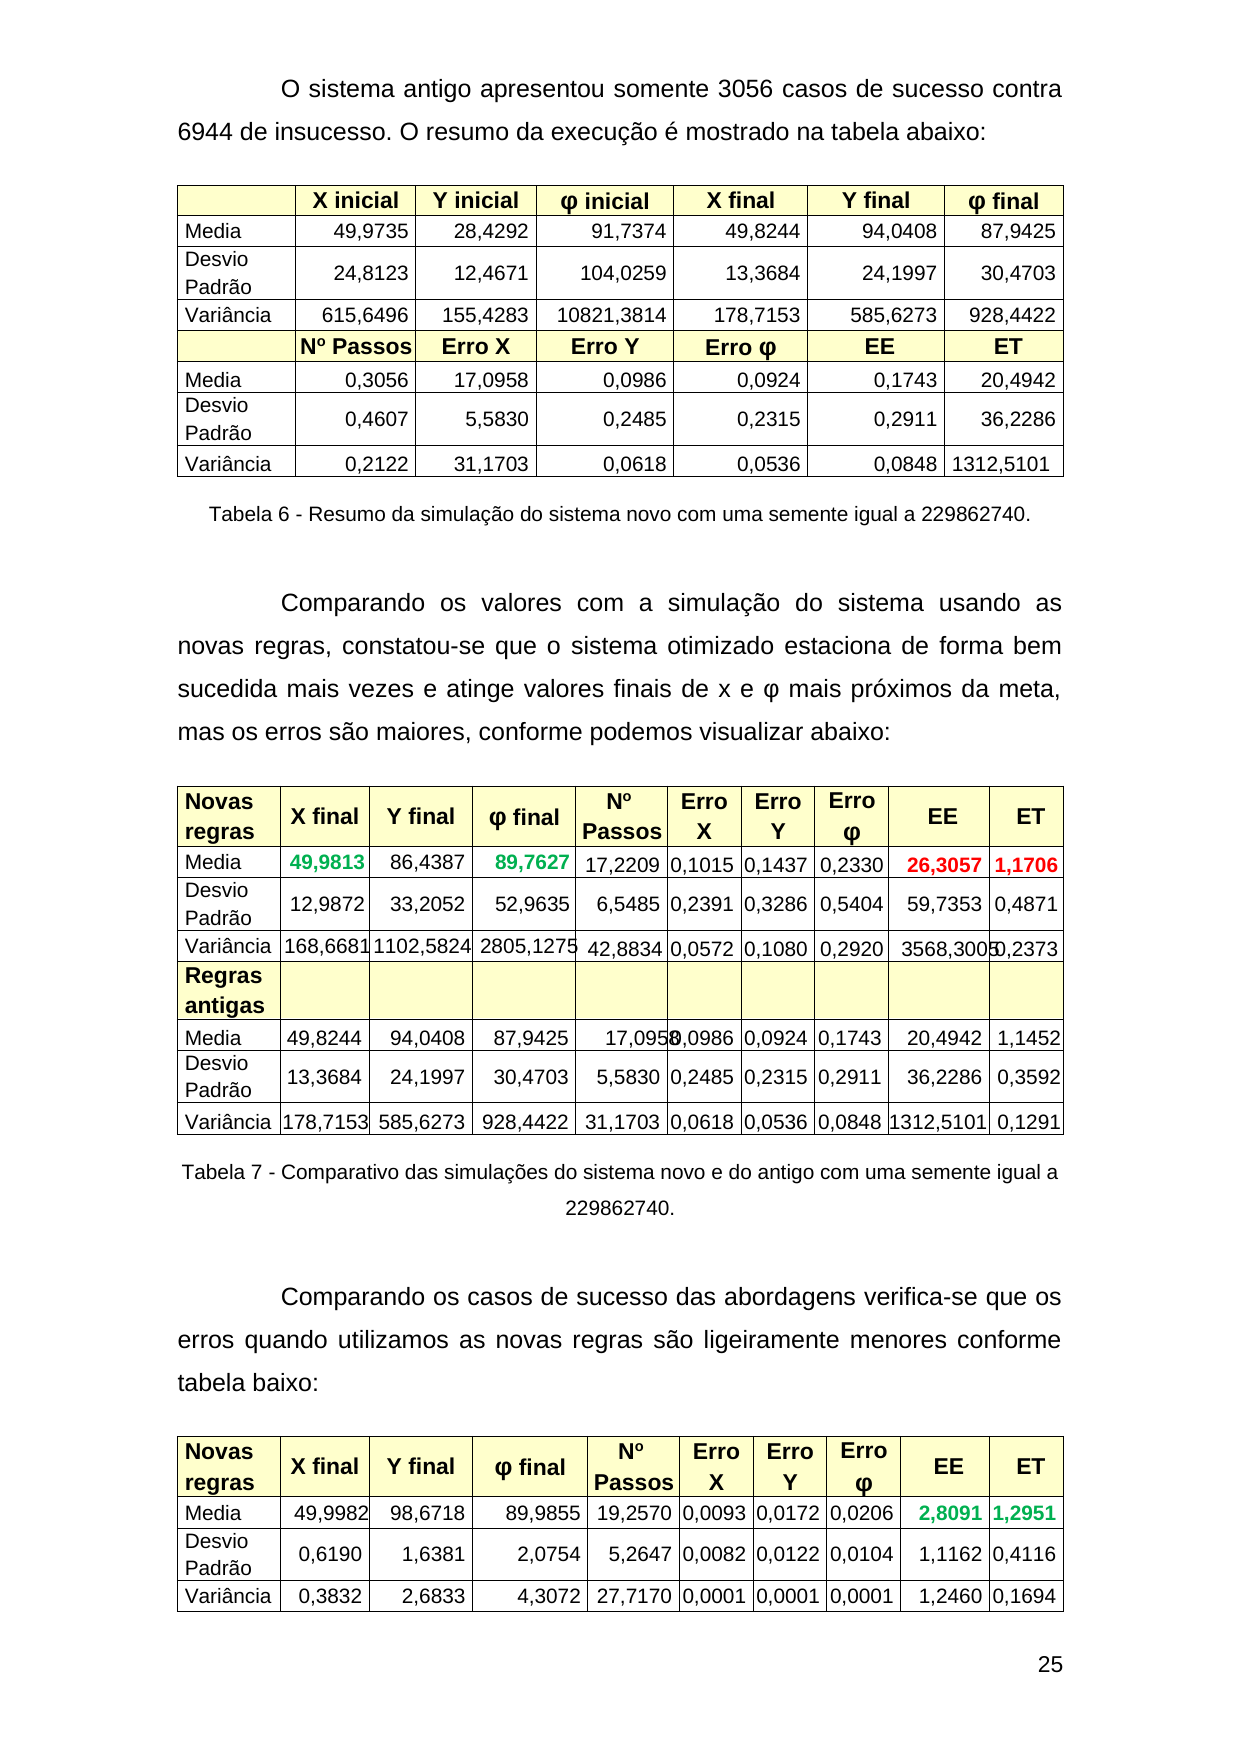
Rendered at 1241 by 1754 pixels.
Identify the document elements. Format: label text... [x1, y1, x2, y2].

table_cell 0,1437 [742, 847, 814, 877]
table_cell 27,7170 [588, 1581, 679, 1611]
table_cell [576, 962, 667, 1018]
table_cell Variância [178, 446, 295, 476]
table_cell 2805,1275 [473, 931, 575, 961]
table_cell 0,2330 [815, 847, 888, 877]
table_cell 0,2485 [537, 393, 673, 445]
table_header Y final [370, 787, 472, 846]
table_cell 0,0172 [754, 1497, 826, 1527]
table_cell Variância [178, 300, 295, 330]
table_cell 585,6273 [370, 1103, 472, 1133]
table_cell 0,0618 [537, 446, 673, 476]
table_cell 0,2122 [296, 446, 415, 476]
table_cell 1,6381 [370, 1529, 472, 1580]
table_cell 0,0536 [742, 1103, 814, 1133]
table_header Novas regras [178, 1437, 280, 1496]
table_header ET [990, 787, 1063, 846]
table_cell 26,3057 [889, 847, 989, 877]
table_cell [742, 962, 814, 1018]
table_cell 49,8244 [674, 216, 807, 246]
table_cell Variância [178, 931, 280, 961]
table_cell 13,3684 [674, 247, 807, 298]
table_cell 0,2391 [668, 878, 741, 930]
table_cell 0,2315 [742, 1051, 814, 1102]
table_cell 0,0924 [674, 362, 807, 392]
table_cell 0,0001 [680, 1581, 753, 1611]
table_cell No Passos [296, 331, 415, 361]
table_cell 0,0618 [668, 1103, 741, 1133]
table_cell 20,4942 [889, 1020, 989, 1050]
table_cell 1312,5101 [945, 446, 1063, 476]
table_cell 89,7627 [473, 847, 575, 877]
table_cell 4,3072 [473, 1581, 587, 1611]
table_cell 0,3592 [990, 1051, 1063, 1102]
table_cell 36,2286 [945, 393, 1063, 445]
table_cell Media [178, 847, 280, 877]
table_cell Variância [178, 1581, 280, 1611]
table_cell 0,2911 [808, 393, 944, 445]
table_header Erro Y [754, 1437, 826, 1496]
table_cell 0,3056 [296, 362, 415, 392]
text Tabela 7 - Comparativo das simulações do sistema novo e do antigo com uma semente igual a 229862740. [177, 1159, 1063, 1219]
table_cell Erro Y [537, 331, 673, 361]
table_cell 0,2373 [990, 931, 1063, 961]
table_header φ final [473, 787, 575, 846]
table_header Erro φ [827, 1437, 900, 1496]
table_header Erro X [680, 1437, 753, 1496]
table_cell Desvio Padrão [178, 1051, 280, 1102]
table_cell Regras antigas [178, 962, 280, 1018]
table_header Erro X [668, 787, 741, 846]
table_cell 585,6273 [808, 300, 944, 330]
table_cell 5,2647 [588, 1529, 679, 1580]
table_header Erro φ [815, 787, 888, 846]
table_cell 89,9855 [473, 1497, 587, 1527]
table_cell 1102,5824 [370, 931, 472, 961]
table_cell 49,8244 [281, 1020, 369, 1050]
table_cell 2,0754 [473, 1529, 587, 1580]
table_cell 31,1703 [416, 446, 536, 476]
table_cell 3568,3005 [889, 931, 989, 961]
table_cell [815, 962, 888, 1018]
table_cell 33,2052 [370, 878, 472, 930]
table_cell 94,0408 [370, 1020, 472, 1050]
table_cell 0,4871 [990, 878, 1063, 930]
table_cell Media [178, 216, 295, 246]
table_cell [990, 962, 1063, 1018]
table_cell 0,0924 [742, 1020, 814, 1050]
table_cell 1,2460 [901, 1581, 989, 1611]
table_cell 0,0986 [537, 362, 673, 392]
table_cell 2,8091 [901, 1497, 989, 1527]
table_cell 10821,3814 [537, 300, 673, 330]
table_cell 86,4387 [370, 847, 472, 877]
table_cell Erro X [416, 331, 536, 361]
table_cell [370, 962, 472, 1018]
table_header X final [281, 1437, 369, 1496]
table_cell 0,1743 [808, 362, 944, 392]
table_cell 17,0958 [416, 362, 536, 392]
table_cell 615,6496 [296, 300, 415, 330]
table_cell 0,1015 [668, 847, 741, 877]
table_header EE [901, 1437, 989, 1496]
table_cell 2,6833 [370, 1581, 472, 1611]
table_cell 20,4942 [945, 362, 1063, 392]
table_cell 1,1706 [990, 847, 1063, 877]
table_cell 59,7353 [889, 878, 989, 930]
table_header ET [990, 1437, 1063, 1496]
table_cell [889, 962, 989, 1018]
table_cell 0,6190 [281, 1529, 369, 1580]
table_header X inicial [296, 186, 415, 215]
table_cell Erro φ [674, 331, 807, 361]
table_cell ET [945, 331, 1063, 361]
table_cell 928,4422 [945, 300, 1063, 330]
table_header EE [889, 787, 989, 846]
table_cell 928,4422 [473, 1103, 575, 1133]
table_cell Media [178, 1020, 280, 1050]
table_header Y final [808, 186, 944, 215]
table_cell [281, 962, 369, 1018]
table_cell 1,1162 [901, 1529, 989, 1580]
table_cell 0,2485 [668, 1051, 741, 1102]
table_cell 155,4283 [416, 300, 536, 330]
table_cell 178,7153 [674, 300, 807, 330]
table_cell Desvio Padrão [178, 247, 295, 298]
table_header φ final [945, 186, 1063, 215]
table_cell 17,0958 [576, 1020, 667, 1050]
table_header Novas regras [178, 787, 280, 846]
table_cell 0,0122 [754, 1529, 826, 1580]
table_cell Desvio Padrão [178, 878, 280, 930]
table_header φ final [473, 1437, 587, 1496]
table_cell 24,1997 [808, 247, 944, 298]
table_cell 52,9635 [473, 878, 575, 930]
table_header φ inicial [537, 186, 673, 215]
table_cell 0,2920 [815, 931, 888, 961]
table_cell 1312,5101 [889, 1103, 989, 1133]
table_cell 42,8834 [576, 931, 667, 961]
text Comparando os valores com a simulação do sistema usando as novas regras, constatou-se que o sistema otimizado estaciona de forma bem sucedida mais vezes e atinge valores finais de x e φ mais próximos da meta, mas os erros são maiores, conforme podemos visualizar abaixo: [177, 588, 1063, 746]
table_cell 0,1080 [742, 931, 814, 961]
table_cell 19,2570 [588, 1497, 679, 1527]
table_header [178, 186, 295, 215]
table_header X final [281, 787, 369, 846]
table_header X final [674, 186, 807, 215]
table_header Y inicial [416, 186, 536, 215]
table_cell 0,3832 [281, 1581, 369, 1611]
table_cell 0,0093 [680, 1497, 753, 1527]
table_cell 178,7153 [281, 1103, 369, 1133]
table_header No Passos [576, 787, 667, 846]
table_cell 49,9813 [281, 847, 369, 877]
table_header Erro Y [742, 787, 814, 846]
table_cell Desvio Padrão [178, 1529, 280, 1580]
table_cell 36,2286 [889, 1051, 989, 1102]
table_cell 0,1743 [815, 1020, 888, 1050]
table_cell [668, 962, 741, 1018]
table_cell 0,0848 [808, 446, 944, 476]
table_cell 0,1291 [990, 1103, 1063, 1133]
table_cell 0,2315 [674, 393, 807, 445]
table_cell 91,7374 [537, 216, 673, 246]
table_cell 6,5485 [576, 878, 667, 930]
table_cell 87,9425 [473, 1020, 575, 1050]
table_cell EE [808, 331, 944, 361]
table_cell 30,4703 [473, 1051, 575, 1102]
text O sistema antigo apresentou somente 3056 casos de sucesso contra 6944 de insucesso. O resumo da execução é mostrado na tabela abaixo: [177, 74, 1063, 146]
table_cell 0,4116 [990, 1529, 1063, 1580]
table_cell 12,9872 [281, 878, 369, 930]
table_cell 0,5404 [815, 878, 888, 930]
table_cell 104,0259 [537, 247, 673, 298]
table_cell [178, 331, 295, 361]
table_cell 0,0206 [827, 1497, 900, 1527]
table_cell 24,1997 [370, 1051, 472, 1102]
table_cell 0,3286 [742, 878, 814, 930]
table_cell 1,1452 [990, 1020, 1063, 1050]
table_cell 28,4292 [416, 216, 536, 246]
table_cell 0,0986 [668, 1020, 741, 1050]
table_header Y final [370, 1437, 472, 1496]
table_cell 1,2951 [990, 1497, 1063, 1527]
table_cell 0,0848 [815, 1103, 888, 1133]
table_cell 0,0001 [827, 1581, 900, 1611]
table_cell 0,0001 [754, 1581, 826, 1611]
table_cell 49,9982 [281, 1497, 369, 1527]
table_cell 0,1694 [990, 1581, 1063, 1611]
table_cell 0,0104 [827, 1529, 900, 1580]
table_cell 0,4607 [296, 393, 415, 445]
table_cell 13,3684 [281, 1051, 369, 1102]
table_cell 49,9735 [296, 216, 415, 246]
table_header No Passos [588, 1437, 679, 1496]
table_cell 12,4671 [416, 247, 536, 298]
table_cell 30,4703 [945, 247, 1063, 298]
table_cell 0,2911 [815, 1051, 888, 1102]
table_cell 168,6681 [281, 931, 369, 961]
table_cell Media [178, 1497, 280, 1527]
table_cell 5,5830 [416, 393, 536, 445]
table_cell 87,9425 [945, 216, 1063, 246]
table_cell 24,8123 [296, 247, 415, 298]
table_cell 31,1703 [576, 1103, 667, 1133]
table_cell Desvio Padrão [178, 393, 295, 445]
table_cell 0,0572 [668, 931, 741, 961]
table_cell 0,0082 [680, 1529, 753, 1580]
table_cell 17,2209 [576, 847, 667, 877]
table_cell 98,6718 [370, 1497, 472, 1527]
table_cell 0,0536 [674, 446, 807, 476]
table_cell 94,0408 [808, 216, 944, 246]
text Comparando os casos de sucesso das abordagens verifica-se que os erros quando utilizamos as novas regras são ligeiramente menores conforme tabela baixo: [177, 1281, 1063, 1396]
table_cell [473, 962, 575, 1018]
table_cell Variância [178, 1103, 280, 1133]
text Tabela 6 - Resumo da simulação do sistema novo com uma semente igual a 229862740. [177, 502, 1063, 526]
table_cell 5,5830 [576, 1051, 667, 1102]
table_cell Media [178, 362, 295, 392]
